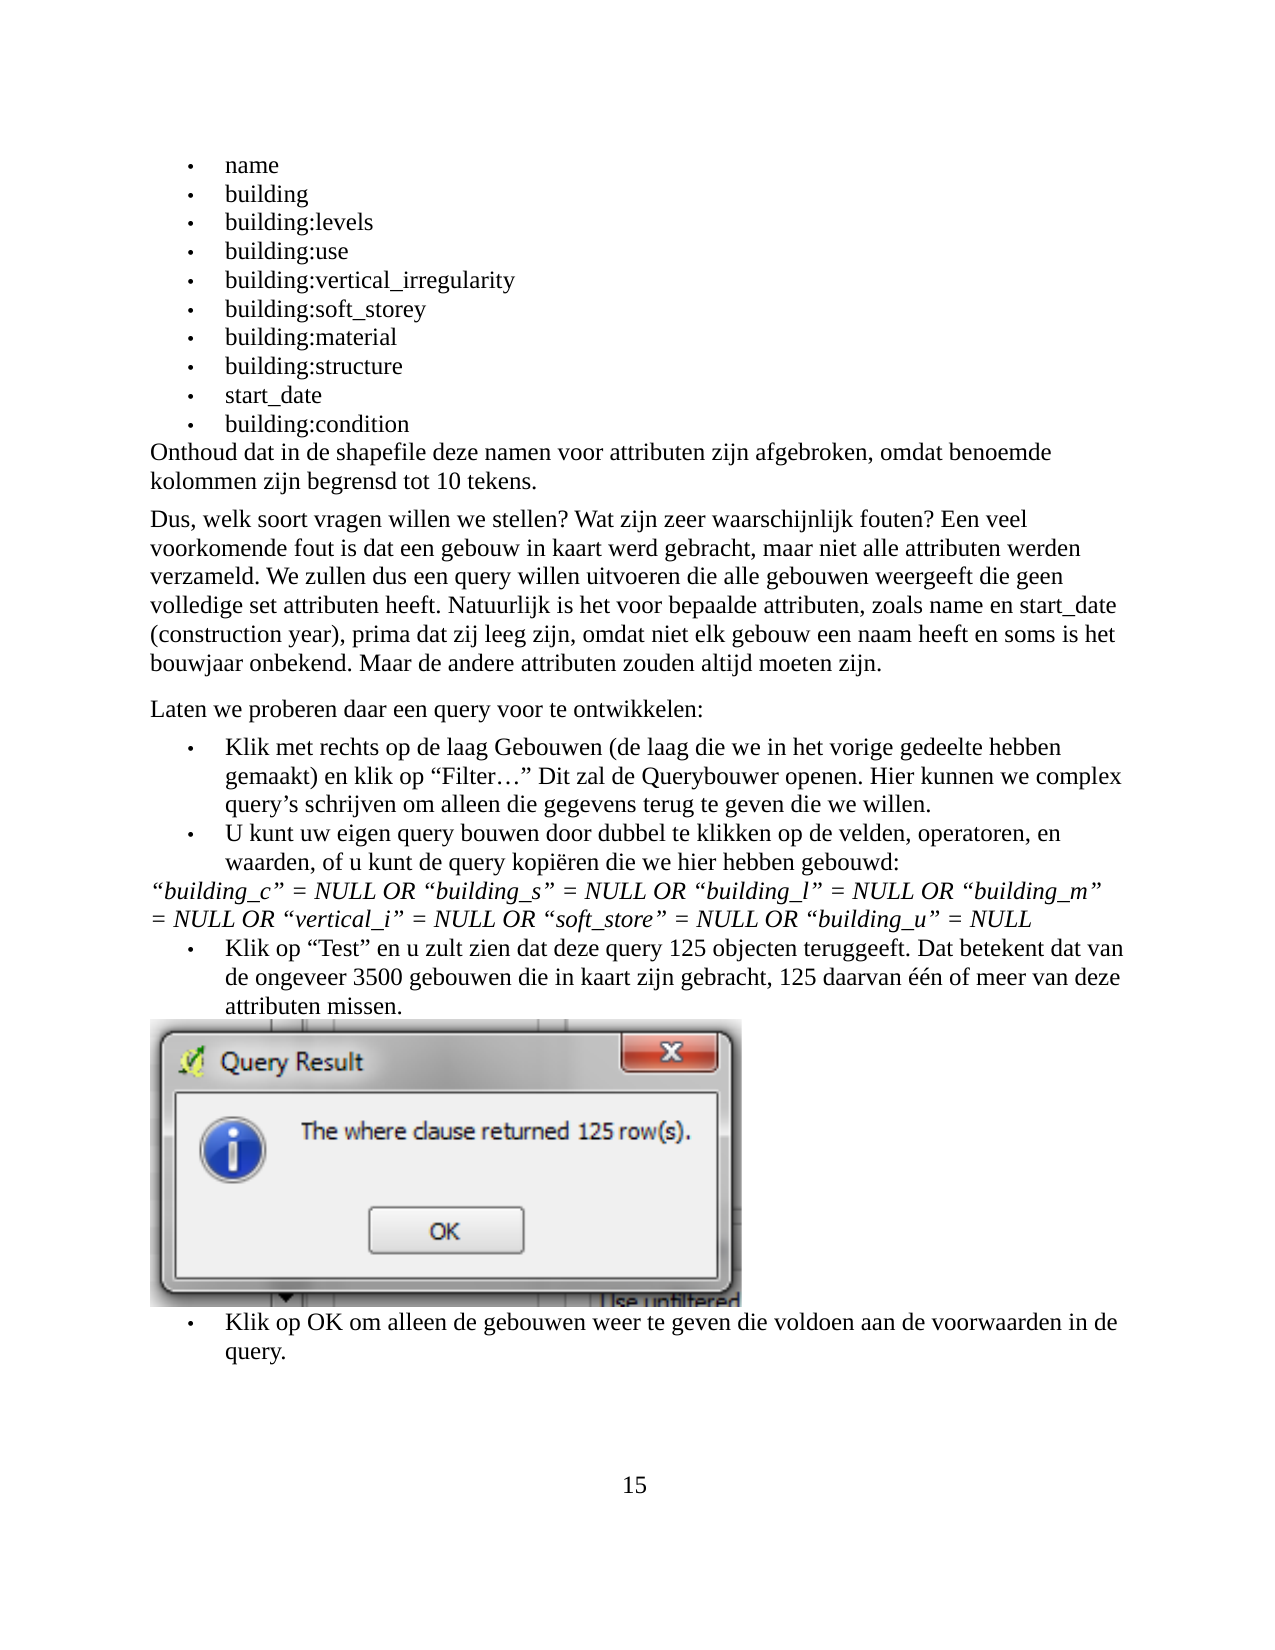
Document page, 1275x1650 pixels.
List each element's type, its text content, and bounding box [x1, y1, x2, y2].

text “building_c” = NULL OR “building_s” = NULL OR “building_l” = NULL OR “building_m” = NULL OR “vertical_i” = NULL OR “soft_store” = NULL OR “building_u” = NULL [150, 876, 1125, 933]
list start_date [187, 380, 1125, 409]
list building:use [187, 236, 1125, 265]
list building:structure [187, 351, 1125, 380]
list Klik met rechts op de laag Gebouwen (de laag die we in het vorige gedeelte hebben gemaakt) en klik op “Filter…” Dit zal de Querybouwer openen. Hier kunnen we complex query’s schrijven om alleen die gegevens terug te geven die we willen. [187, 732, 1125, 818]
text Dus, welk soort vragen willen we stellen? Wat zijn zeer waarschijnlijk fouten? Een veel voorkomende fout is dat een gebouw in kaart werd gebracht, maar niet alle attributen werden verzameld. We zullen dus een query willen uitvoeren die alle gebouwen weergeeft die geen volledige set attributen heeft. Natuurlijk is het voor bepaalde attributen, zoals name en start_date (construction year), prima dat zij leeg zijn, omdat niet elk gebouw een naam heeft en soms is het bouwjaar onbekend. Maar de andere attributen zouden altijd moeten zijn. [150, 504, 1125, 676]
list building:soft_storey [187, 294, 1125, 322]
list building:levels [187, 207, 1125, 236]
list building [187, 179, 1125, 207]
text Onthoud dat in de shapefile deze namen voor attributen zijn afgebroken, omdat benoemde kolommen zijn begrensd tot 10 tekens. [150, 437, 1125, 495]
picture [150, 1019, 742, 1307]
list Klik op “Test” en u zult zien dat deze query 125 objecten teruggeeft. Dat betekent dat van de ongeveer 3500 gebouwen die in kaart zijn gebracht, 125 daarvan één of meer van deze attributen missen. [187, 933, 1125, 1019]
list U kunt uw eigen query bouwen door dubbel te klikken op de velden, operatoren, en waarden, of u kunt de query kopiëren die we hier hebben gebouwd: [187, 818, 1125, 876]
text Laten we proberen daar een query voor te ontwikkelen: [150, 694, 1125, 723]
list Klik op OK om alleen de gebouwen weer te geven die voldoen aan de voorwaarden in de query. [187, 1307, 1125, 1364]
list building:condition [187, 409, 1125, 437]
list building:material [187, 322, 1125, 351]
list name [187, 150, 1125, 179]
list building:vertical_irregularity [187, 265, 1125, 294]
